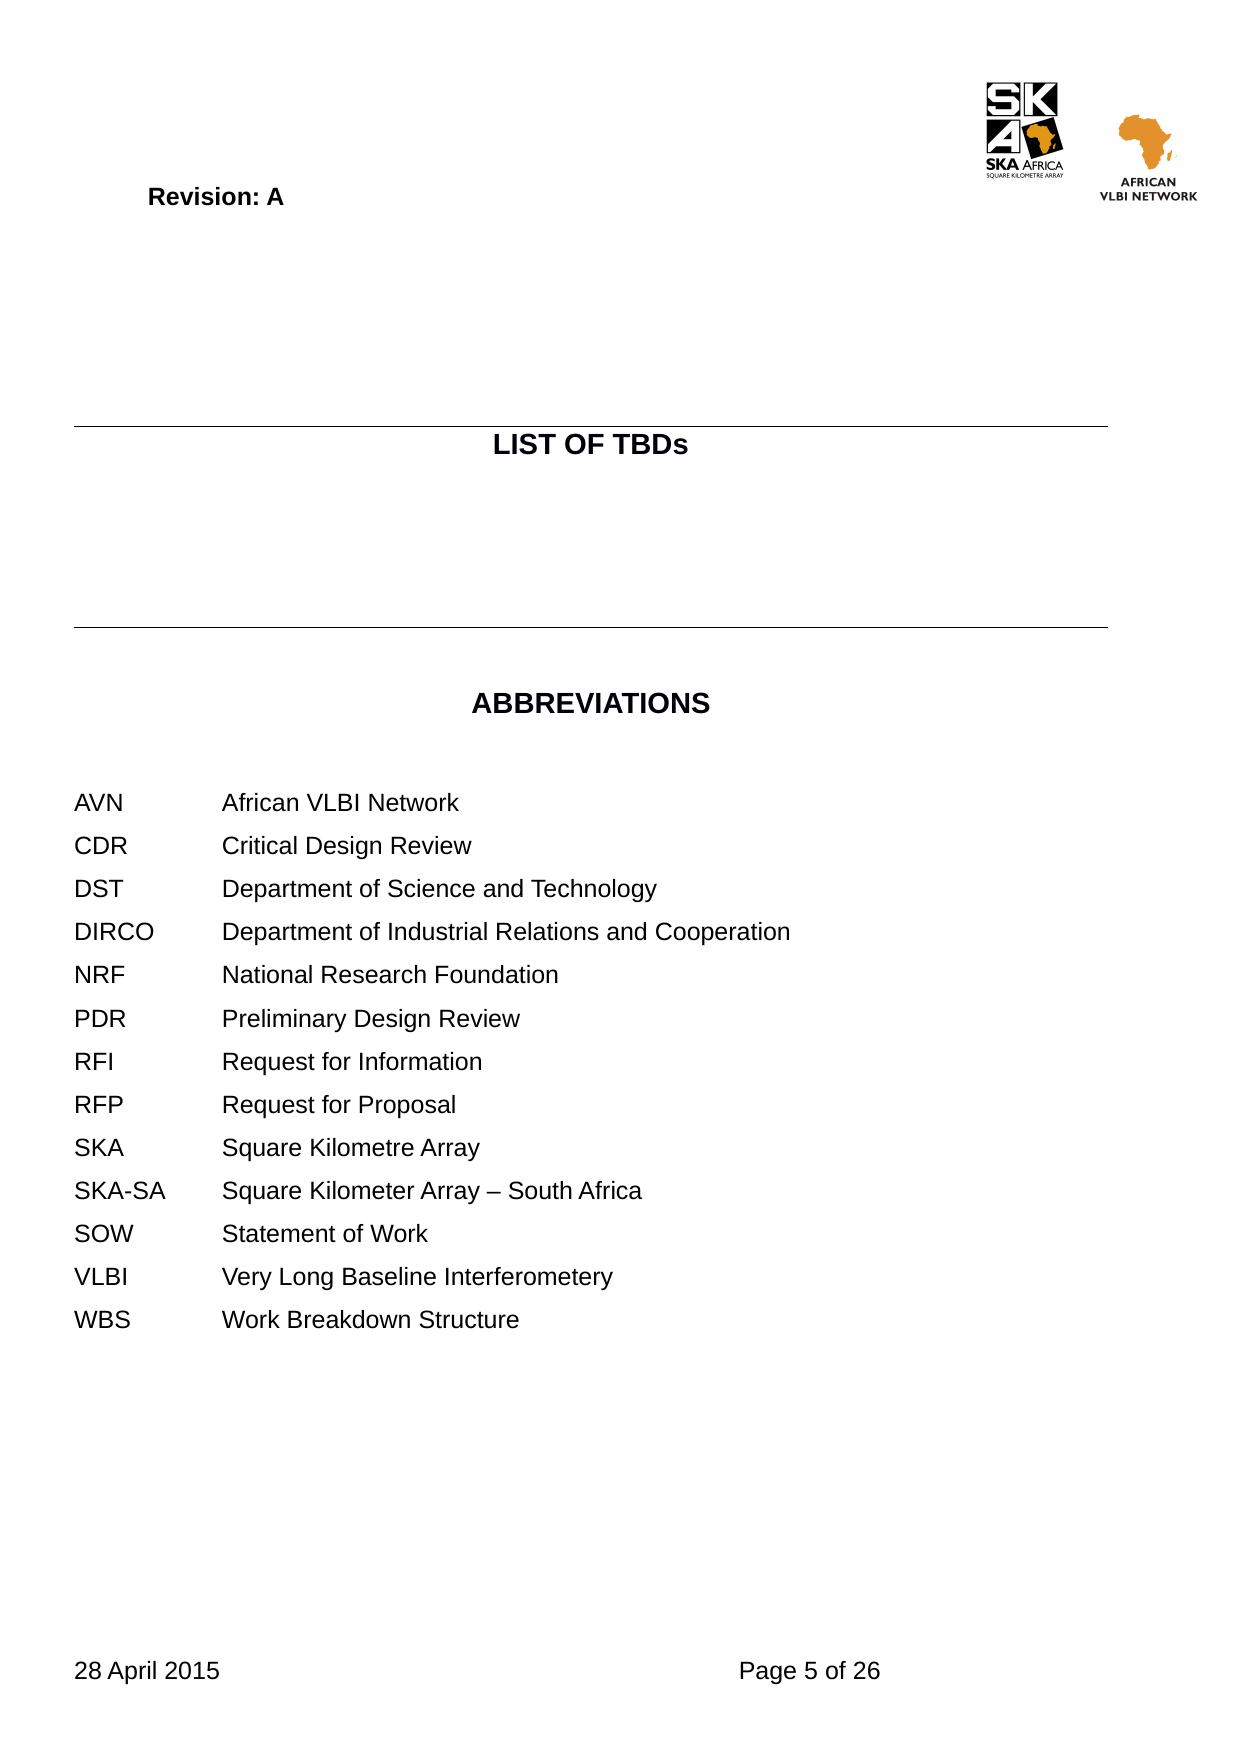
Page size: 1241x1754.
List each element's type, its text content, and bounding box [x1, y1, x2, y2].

text SKA Square Kilometre Array [74, 1133, 1108, 1162]
text SKA-SA Square Kilometer Array – South Africa [74, 1176, 1108, 1205]
text AVN African VLBI Network [74, 788, 1108, 817]
picture [1086, 96, 1211, 220]
text CDR Critical Design Review [74, 831, 1108, 860]
text RFI Request for Information [74, 1047, 1108, 1075]
text VLBI Very Long Baseline Interferometery [74, 1262, 1108, 1291]
text RFP Request for Proposal [74, 1090, 1108, 1118]
text NRF National Research Foundation [74, 960, 1108, 989]
subtitle LIST OF TBDs [74, 427, 1108, 460]
picture [983, 80, 1067, 181]
text DST Department of Science and Technology [74, 874, 1240, 903]
text WBS Work Breakdown Structure [74, 1305, 1108, 1334]
subtitle ABBREVIATIONS [74, 686, 1108, 720]
text DIRCO Department of Industrial Relations and Cooperation [74, 917, 1240, 946]
text PDR Preliminary Design Review [74, 1003, 1108, 1032]
text SOW Statement of Work [74, 1219, 1108, 1248]
